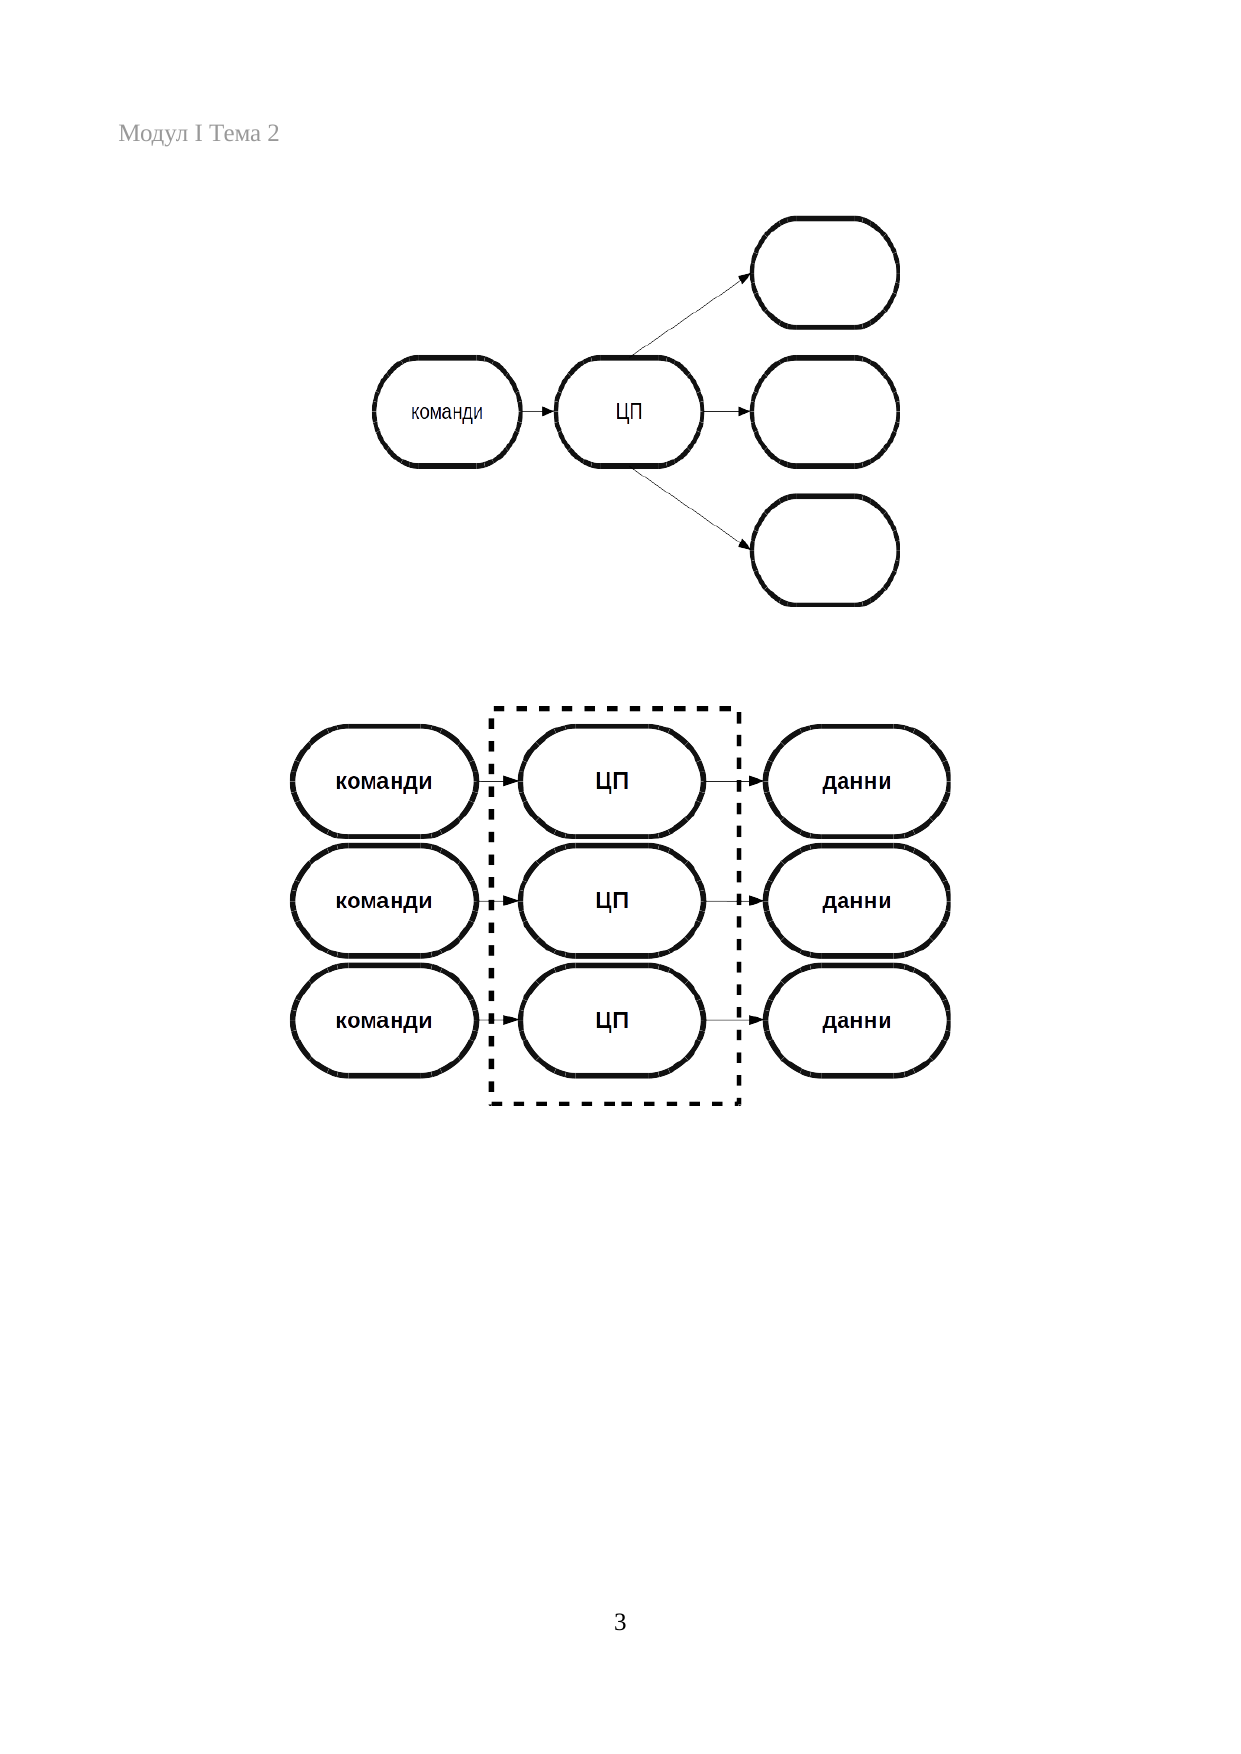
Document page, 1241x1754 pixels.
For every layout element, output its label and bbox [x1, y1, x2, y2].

picture [371, 215, 900, 607]
picture [289, 706, 951, 1106]
